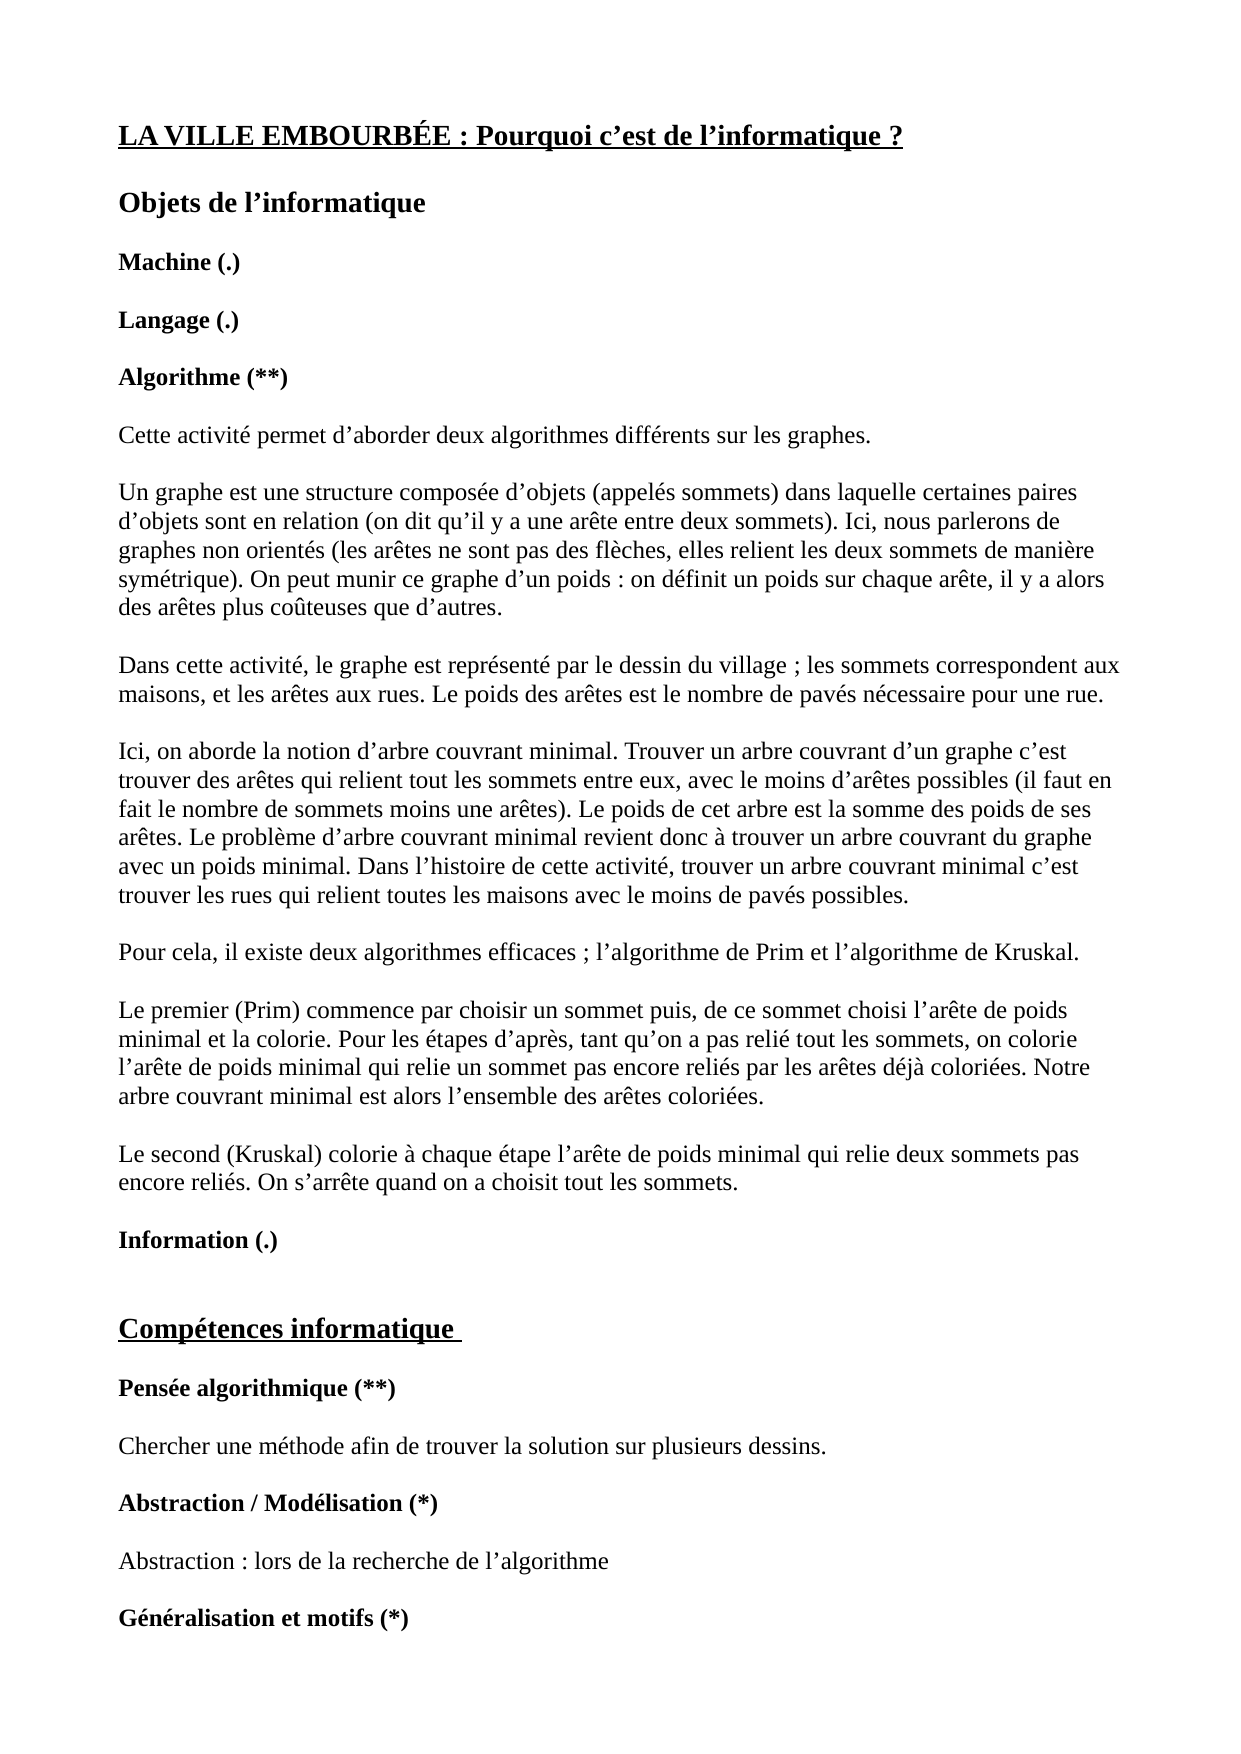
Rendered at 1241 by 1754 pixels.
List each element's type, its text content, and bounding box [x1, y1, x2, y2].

text Dans cette activité, le graphe est représenté par le dessin du village ; les sommets correspondent aux maisons, et les arêtes aux rues. Le poids des arêtes est le nombre de pavés nécessaire pour une rue. [118, 650, 1122, 707]
text Pour cela, il existe deux algorithmes efficaces ; l’algorithme de Prim et l’algorithme de Kruskal. [118, 937, 1122, 966]
text Le premier (Prim) commence par choisir un sommet puis, de ce sommet choisi l’arête de poids minimal et la colorie. Pour les étapes d’après, tant qu’on a pas relié tout les sommets, on colorie l’arête de poids minimal qui relie un sommet pas encore reliés par les arêtes déjà coloriées. Notre arbre couvrant minimal est alors l’ensemble des arêtes coloriées. [118, 995, 1122, 1110]
text Langage (.) [118, 305, 1122, 334]
text Objets de l’informatique [118, 185, 1122, 219]
text Abstraction : lors de la recherche de l’algorithme [118, 1546, 1122, 1575]
text Chercher une méthode afin de trouver la solution sur plusieurs dessins. [118, 1431, 1122, 1460]
text LA VILLE EMBOURBÉE : Pourquoi c’est de l’informatique ? [118, 118, 1122, 152]
text Abstraction / Modélisation (*) [118, 1488, 1122, 1517]
text Information (.) [118, 1225, 1122, 1254]
text Pensée algorithmique (**) [118, 1373, 1122, 1402]
text Cette activité permet d’aborder deux algorithmes différents sur les graphes. [118, 420, 1122, 449]
text Un graphe est une structure composée d’objets (appelés sommets) dans laquelle certaines paires d’objets sont en relation (on dit qu’il y a une arête entre deux sommets). Ici, nous parlerons de graphes non orientés (les arêtes ne sont pas des flèches, elles relient les deux sommets de manière symétrique). On peut munir ce graphe d’un poids : on définit un poids sur chaque arête, il y a alors des arêtes plus coûteuses que d’autres. [118, 477, 1122, 621]
text Ici, on aborde la notion d’arbre couvrant minimal. Trouver un arbre couvrant d’un graphe c’est trouver des arêtes qui relient tout les sommets entre eux, avec le moins d’arêtes possibles (il faut en fait le nombre de sommets moins une arêtes). Le poids de cet arbre est la somme des poids de ses arêtes. Le problème d’arbre couvrant minimal revient donc à trouver un arbre couvrant du graphe avec un poids minimal. Dans l’histoire de cette activité, trouver un arbre couvrant minimal c’est trouver les rues qui relient toutes les maisons avec le moins de pavés possibles. [118, 736, 1122, 909]
text Machine (.) [118, 247, 1122, 276]
text Généralisation et motifs (*) [118, 1603, 1122, 1632]
text Algorithme (**) [118, 362, 1122, 391]
text Le second (Kruskal) colorie à chaque étape l’arête de poids minimal qui relie deux sommets pas encore reliés. On s’arrête quand on a choisit tout les sommets. [118, 1139, 1122, 1196]
text Compétences informatique [118, 1311, 1122, 1345]
